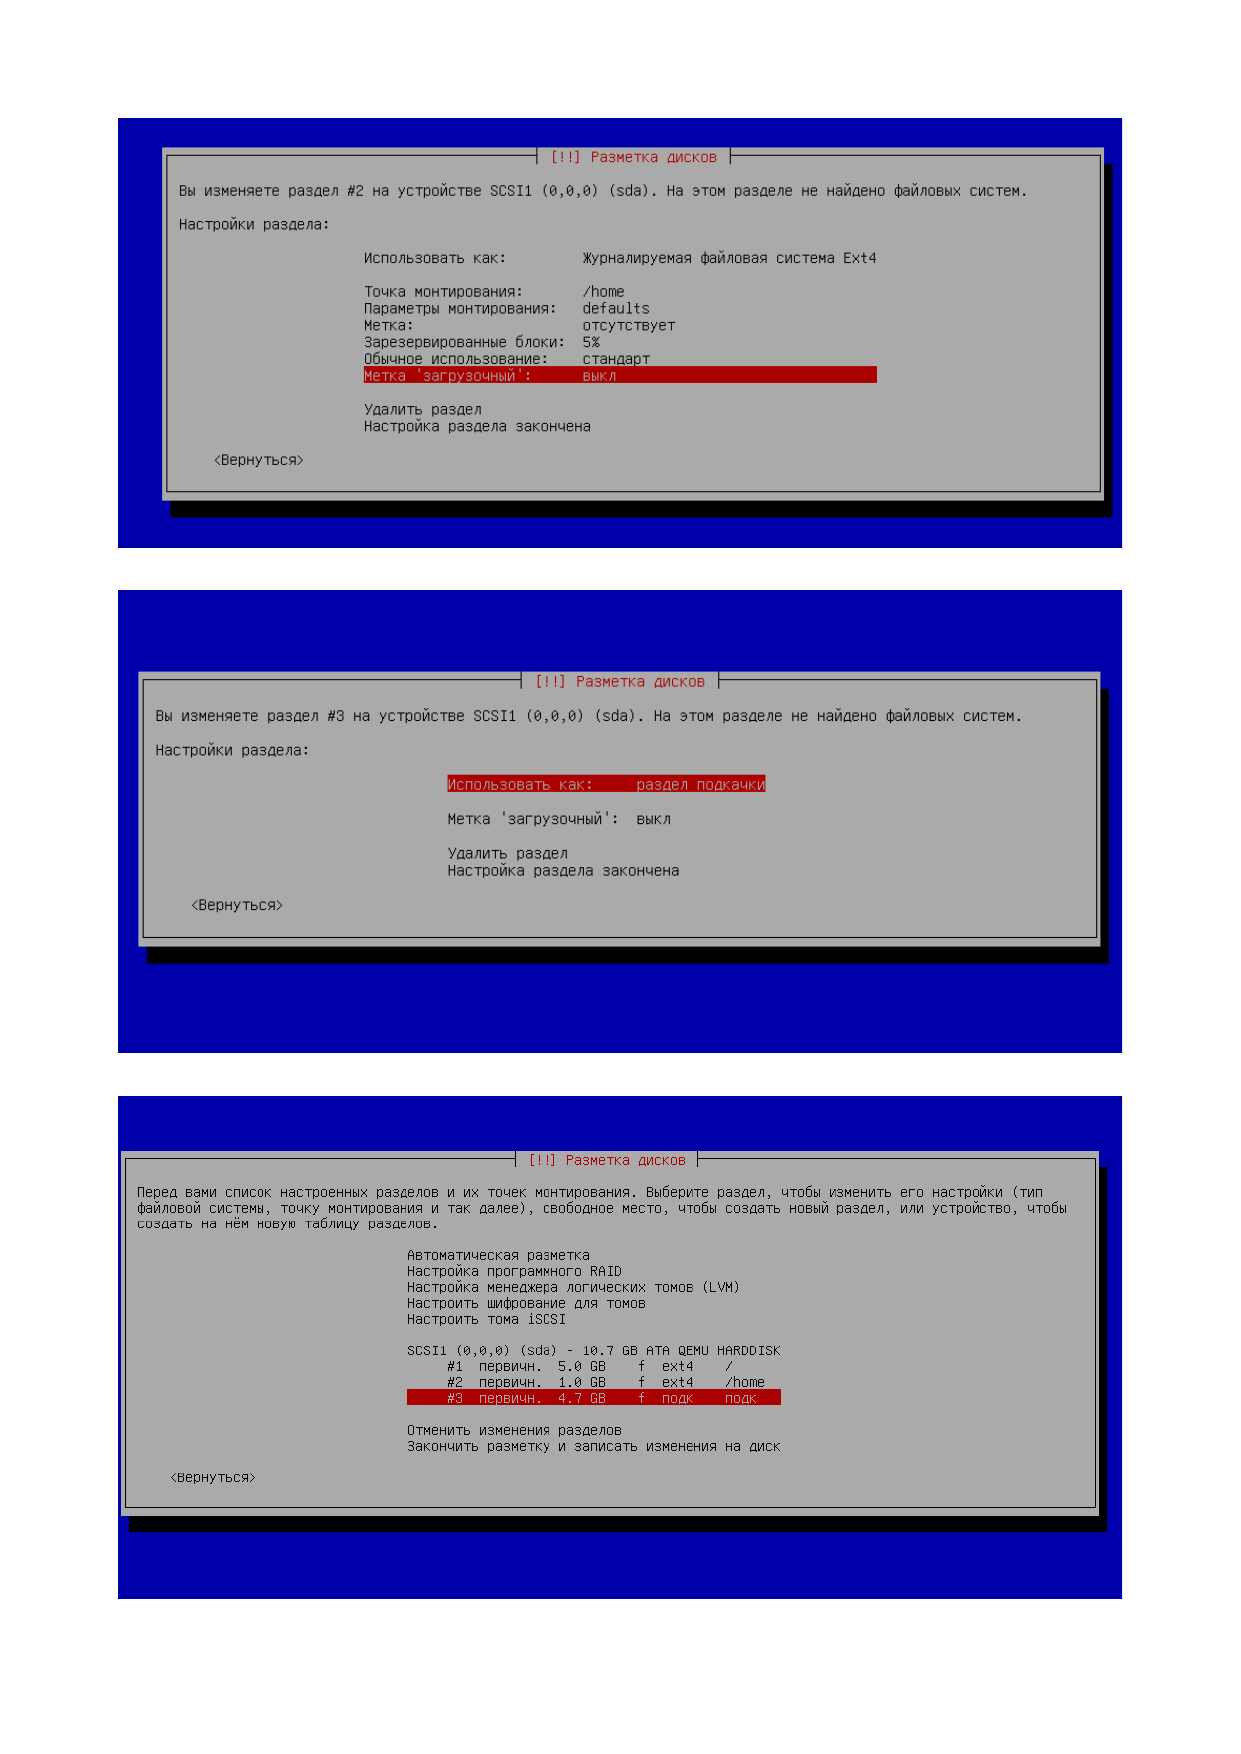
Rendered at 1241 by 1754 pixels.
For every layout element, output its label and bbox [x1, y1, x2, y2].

picture [118, 590, 1123, 1053]
picture [118, 1096, 1123, 1599]
picture [118, 118, 1123, 548]
